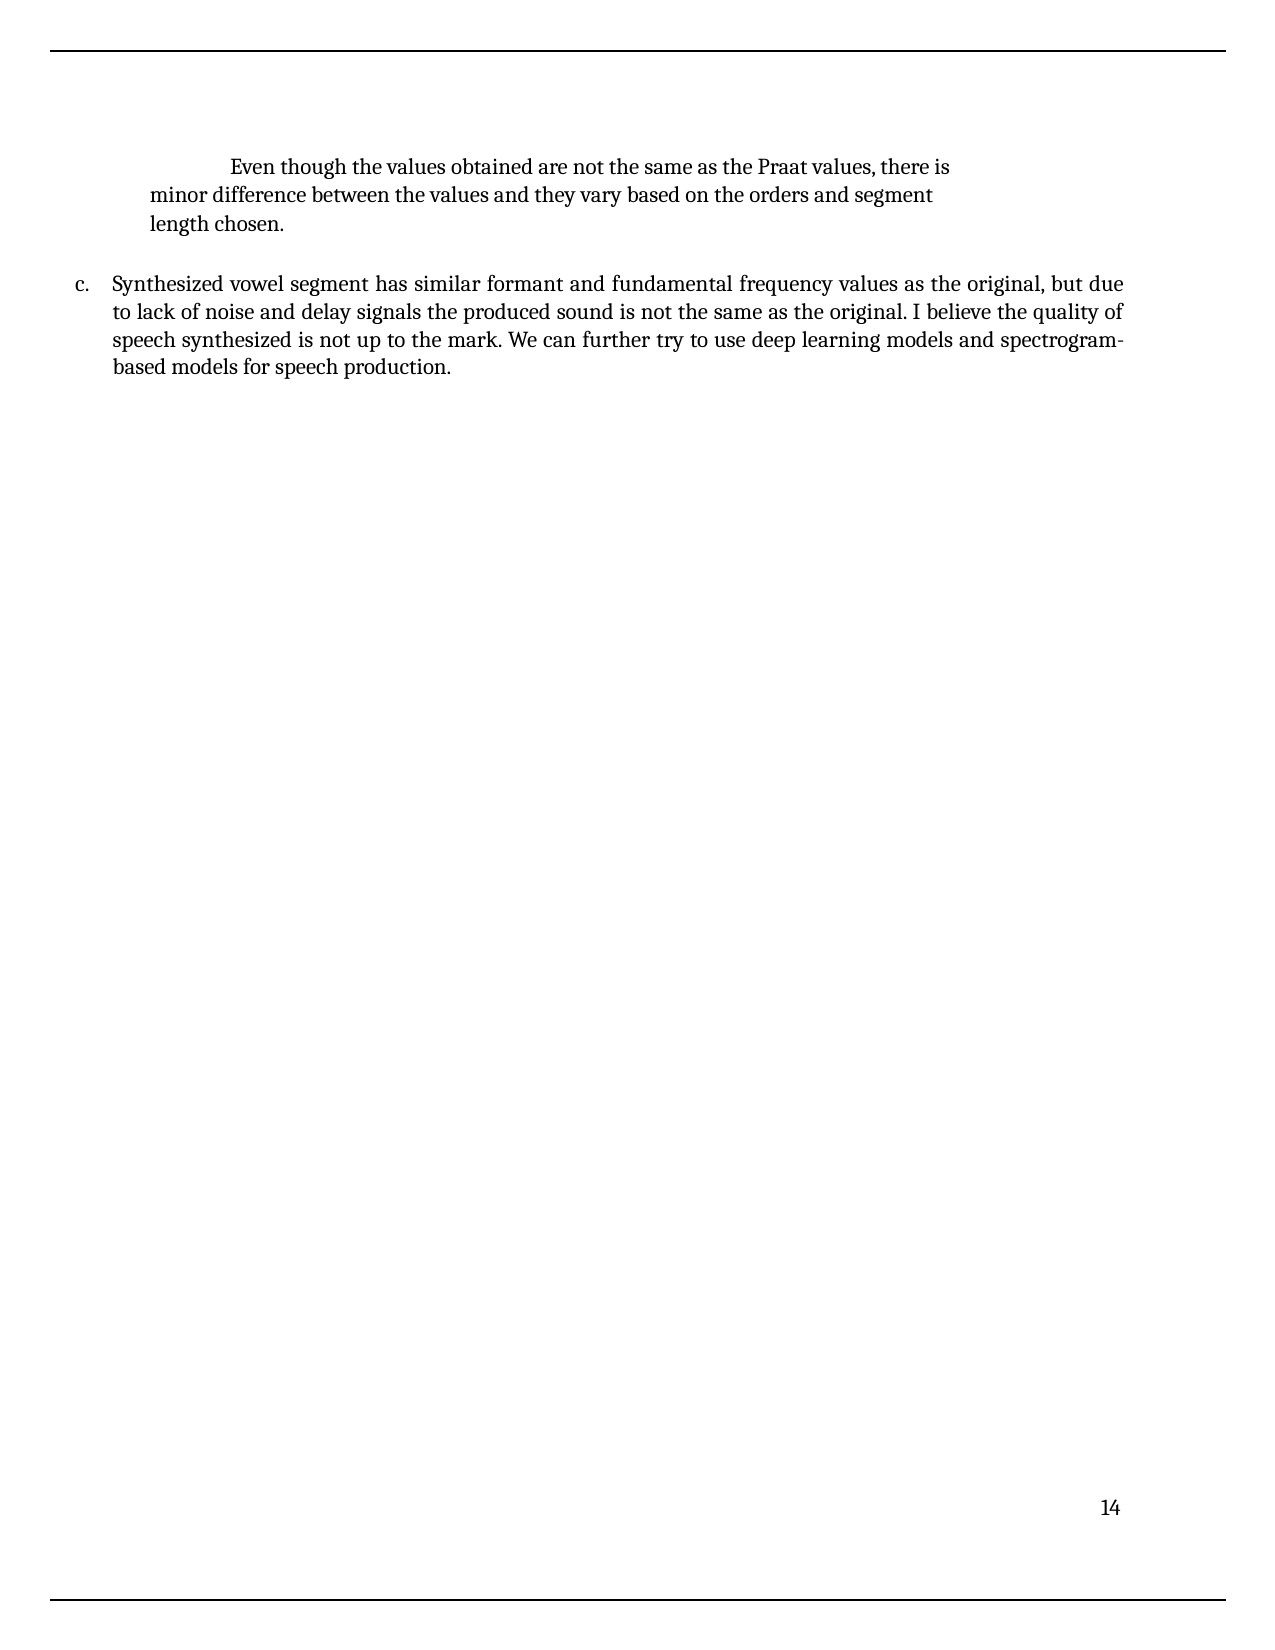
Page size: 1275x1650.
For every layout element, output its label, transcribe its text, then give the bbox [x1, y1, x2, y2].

text Even though the values obtained are not the same as the Praat values, there is minor difference between the values and they vary based on the orders and segment length chosen. [149, 154, 1055, 237]
list Synthesized vowel segment has similar formant and fundamental frequency values as the original, but due to lack of noise and delay signals the produced sound is not the same as the original. I believe the quality of speech synthesized is not up to the mark. We can further try to use deep learning models and spectrogram-based models for speech production. [75, 271, 1126, 380]
